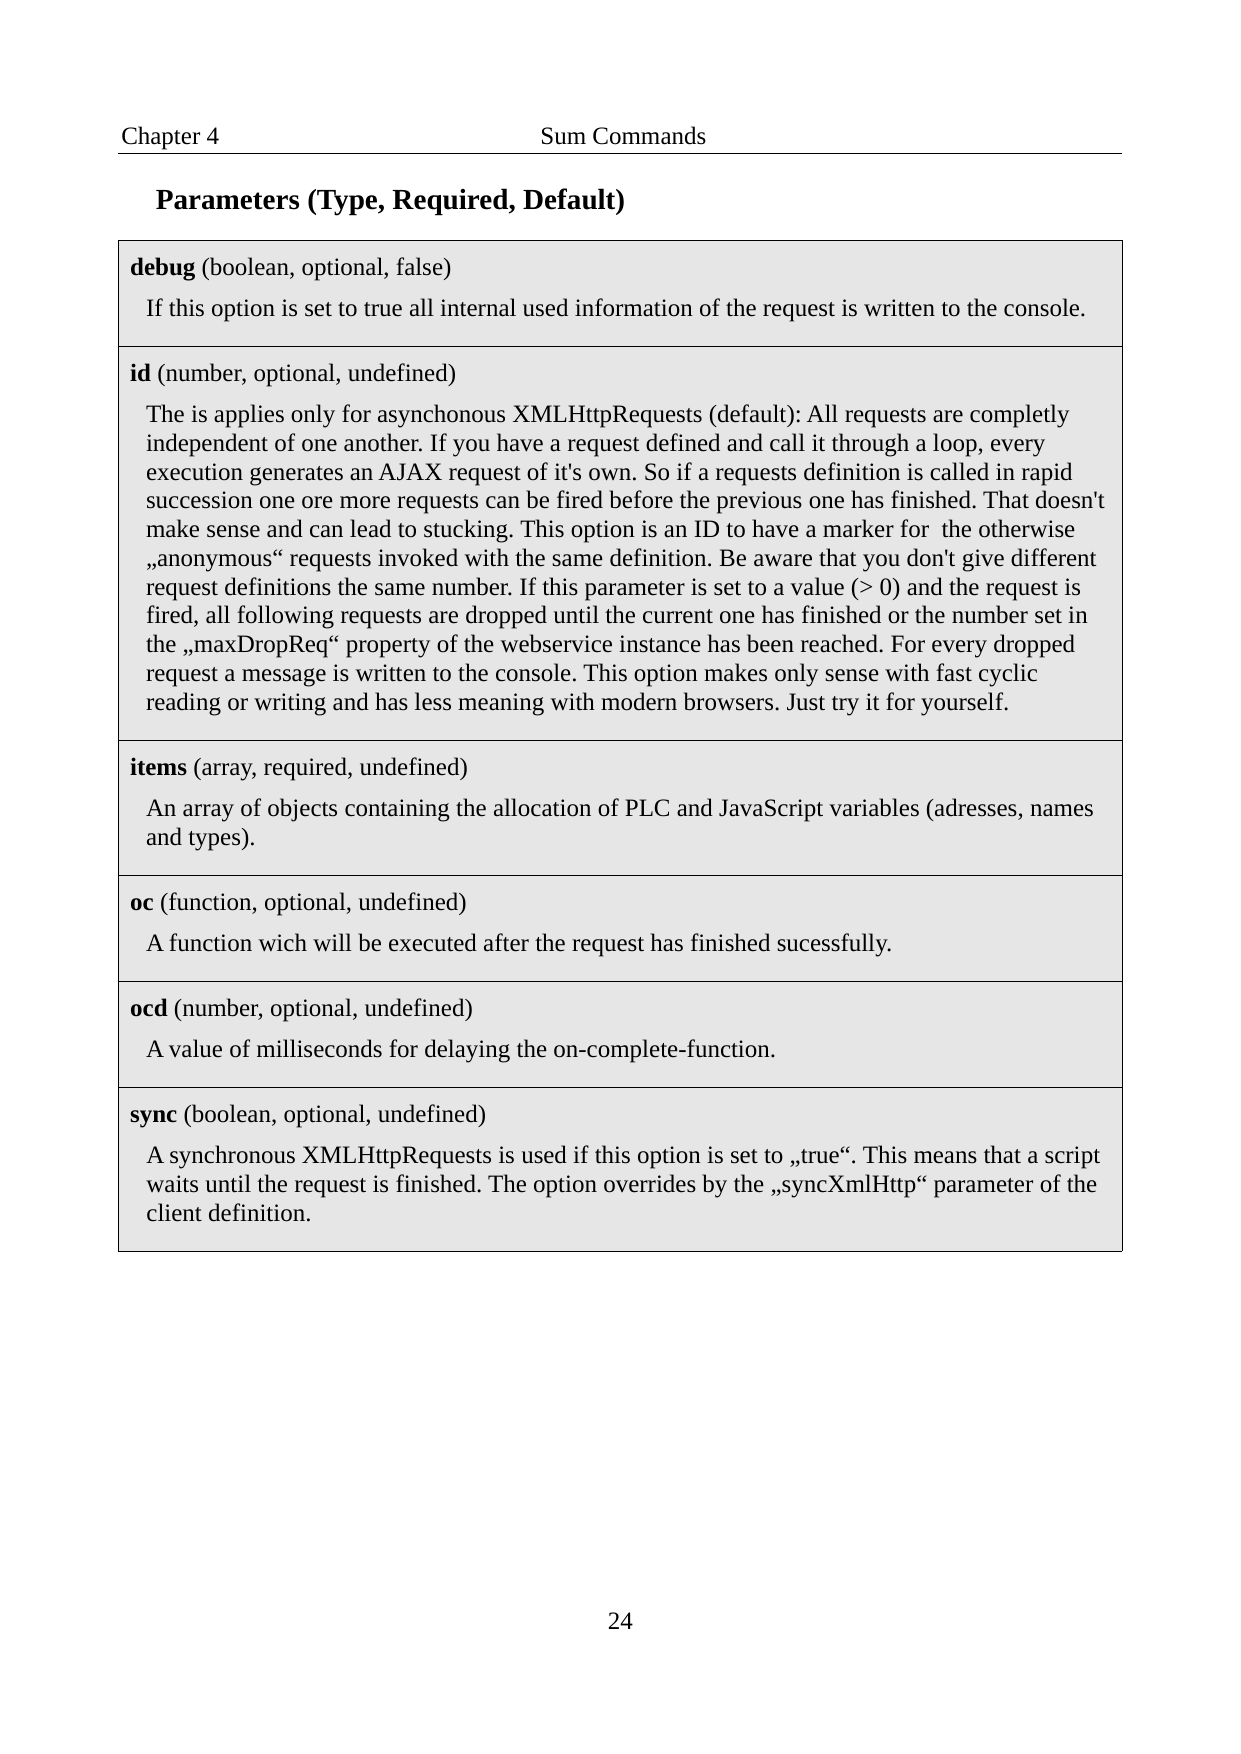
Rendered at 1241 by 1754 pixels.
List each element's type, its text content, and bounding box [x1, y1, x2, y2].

subtitle Parameters (Type, Required, Default) [156, 182, 1122, 216]
table_header debug (boolean, optional, false) If this option is set to true all internal used information of the request is written to the console. [119, 241, 1122, 346]
table_cell ocd (number, optional, undefined) A value of milliseconds for delaying the on-complete-function. [119, 982, 1122, 1087]
table_cell id (number, optional, undefined) The is applies only for asynchonous XMLHttpRequests (default): All requests are completly independent of one another. If you have a request defined and call it through a loop, every execution generates an AJAX request of it's own. So if a requests definition is called in rapid succession one ore more requests can be fired before the previous one has finished. That doesn't make sense and can lead to stucking. This option is an ID to have a marker for the otherwise „anonymous“ requests invoked with the same definition. Be aware that you don't give different request definitions the same number. If this parameter is set to a value (> 0) and the request is fired, all following requests are dropped until the current one has finished or the number set in the „maxDropReq“ property of the webservice instance has been reached. For every dropped request a message is written to the console. This option makes only sense with fast cyclic reading or writing and has less meaning with modern browsers. Just try it for yourself. [119, 347, 1122, 740]
table_cell oc (function, optional, undefined) A function wich will be executed after the request has finished sucessfully. [119, 876, 1122, 981]
table_cell sync (boolean, optional, undefined) A synchronous XMLHttpRequests is used if this option is set to „true“. This means that a script waits until the request is finished. The option overrides by the „syncXmlHttp“ parameter of the client definition. [119, 1088, 1122, 1251]
table_cell items (array, required, undefined) An array of objects containing the allocation of PLC and JavaScript variables (adresses, names and types). [119, 741, 1122, 875]
